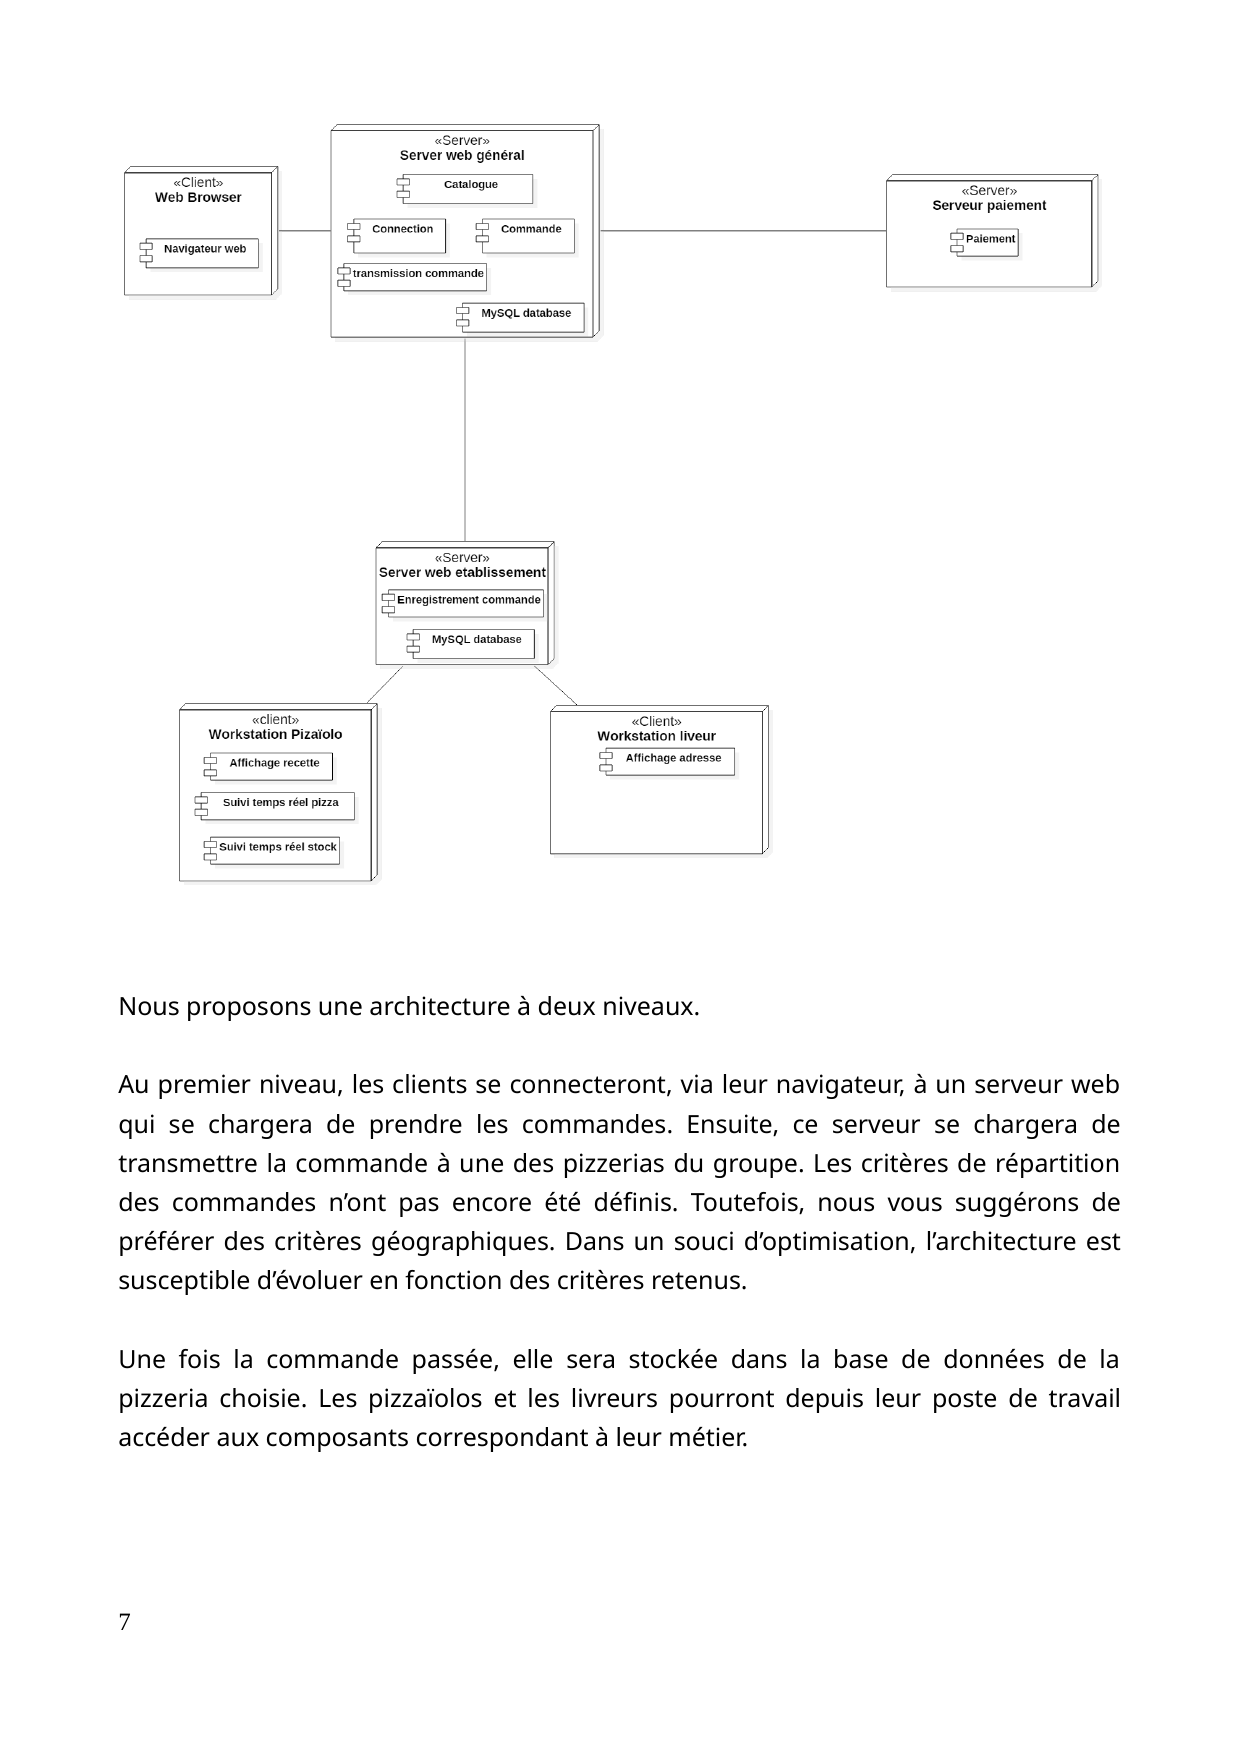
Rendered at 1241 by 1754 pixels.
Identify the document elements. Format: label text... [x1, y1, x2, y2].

text Au premier niveau, les clients se connecteront, via leur navigateur, à un serveur web qui se chargera de prendre les commandes. Ensuite, ce serveur se chargera de transmettre la commande à une des pizzerias du groupe. Les critères de répartition des commandes n’ont pas encore été définis. Toutefois, nous vous suggérons de préférer des critères géographiques. Dans un souci d’optimisation, l’architecture est susceptible d’évoluer en fonction des critères retenus. [118, 1067, 1122, 1297]
picture [118, 118, 1123, 906]
text Nous proposons une architecture à deux niveaux. [118, 989, 1122, 1023]
text Une fois la commande passée, elle sera stockée dans la base de données de la pizzeria choisie. Les pizzaïolos et les livreurs pourront depuis leur poste de travail accéder aux composants correspondant à leur métier. [118, 1341, 1122, 1454]
